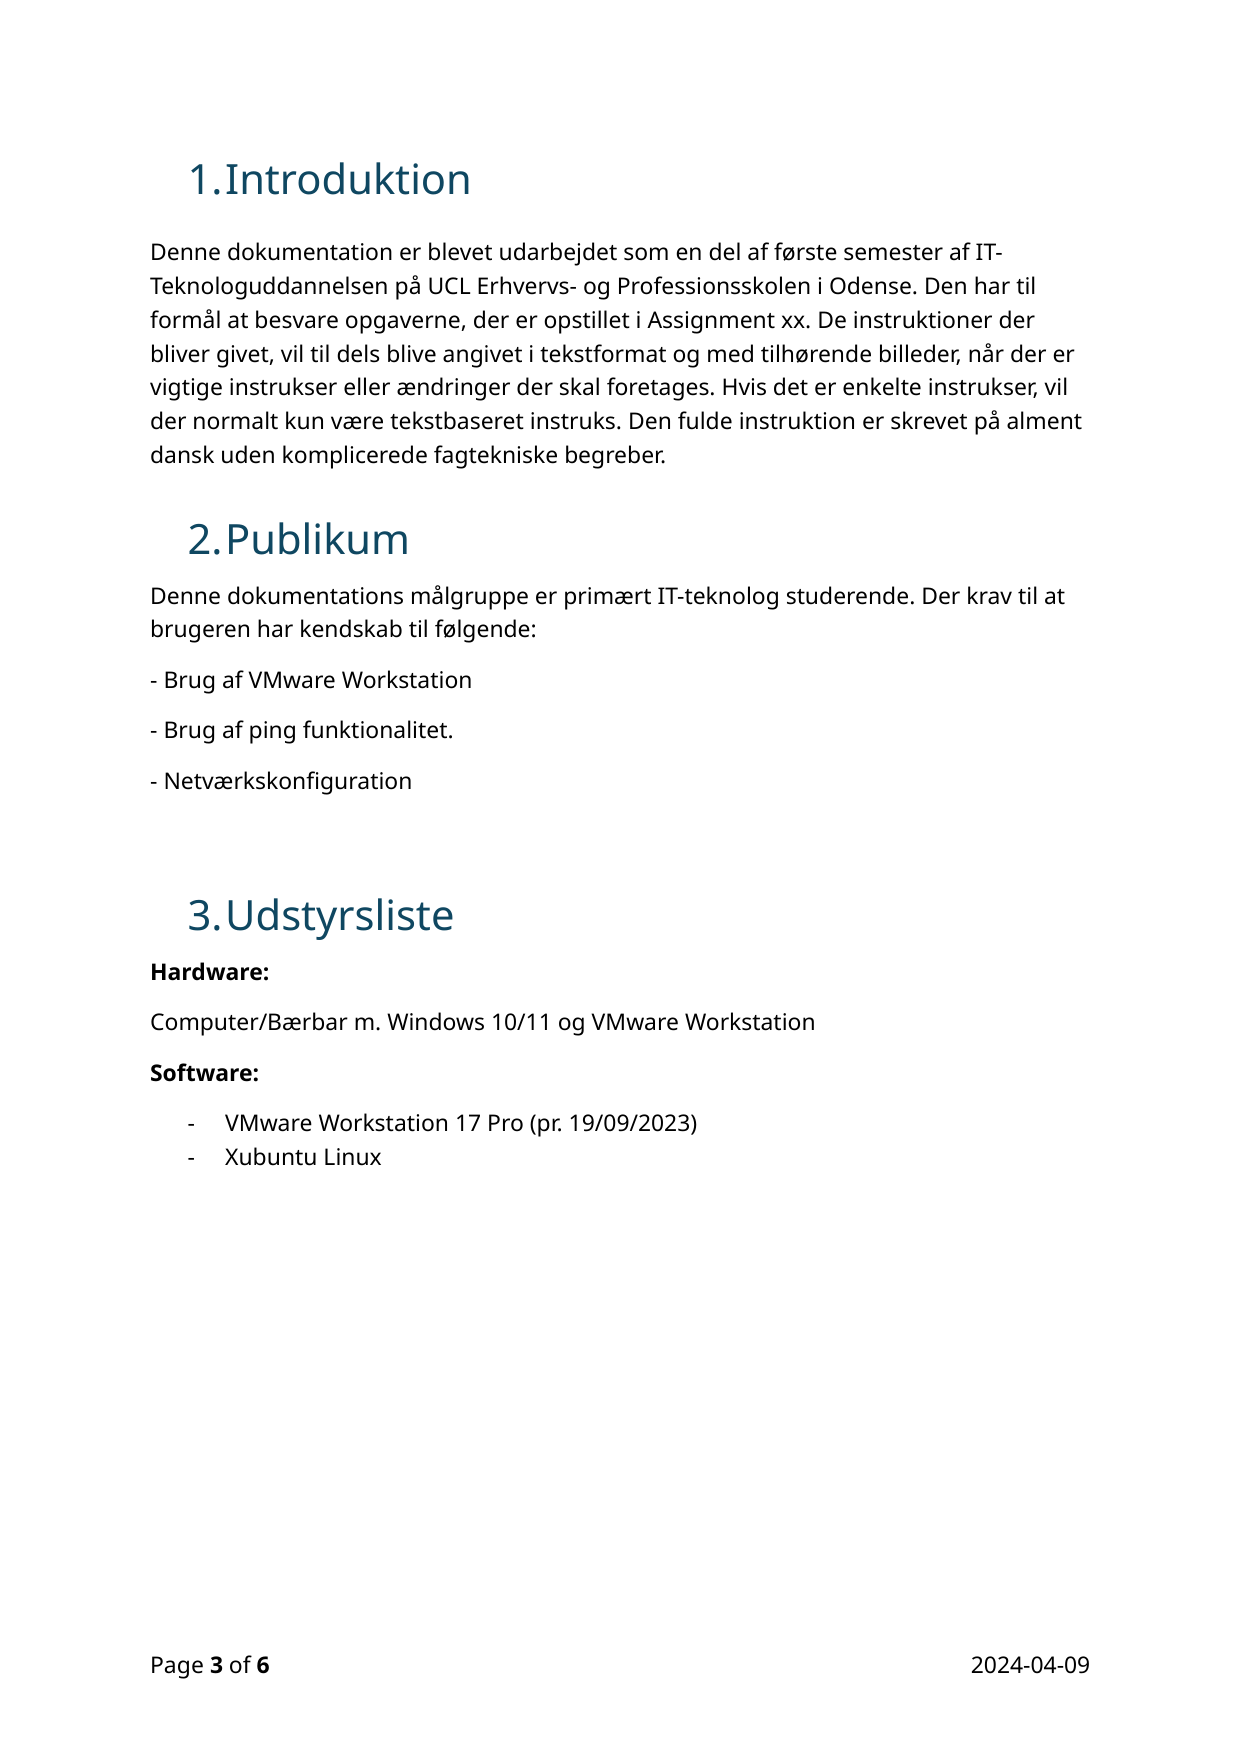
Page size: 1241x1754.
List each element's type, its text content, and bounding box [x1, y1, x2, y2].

text - Brug af ping funktionalitet. [150, 714, 1090, 745]
text - Netværkskonfiguration [150, 764, 1090, 796]
text Software: [150, 1057, 1090, 1088]
subtitle Introduktion [187, 150, 1090, 207]
list VMware Workstation 17 Pro (pr. 19/09/2023) [187, 1107, 1090, 1138]
text Denne dokumentations målgruppe er primært IT-teknolog studerende. Der krav til at brugeren har kendskab til følgende: [150, 579, 1090, 644]
text Hardware: [150, 956, 1090, 987]
text Denne dokumentation er blevet udarbejdet som en del af første semester af IT-Teknologuddannelsen på UCL Erhvervs- og Professionsskolen i Odense. Den har til formål at besvare opgaverne, der er opstillet i Assignment xx. De instruktioner der bliver givet, vil til dels blive angivet i tekstformat og med tilhørende billeder, når der er vigtige instrukser eller ændringer der skal foretages. Hvis det er enkelte instrukser, vil der normalt kun være tekstbaseret instruks. Den fulde instruktion er skrevet på alment dansk uden komplicerede fagtekniske begreber. [150, 236, 1090, 470]
list Xubuntu Linux [187, 1141, 1090, 1172]
subtitle Udstyrsliste [187, 886, 1090, 943]
text Computer/Bærbar m. Windows 10/11 og VMware Workstation [150, 1006, 1090, 1037]
text - Brug af VMware Workstation [150, 664, 1090, 695]
subtitle Publikum [187, 510, 1090, 567]
